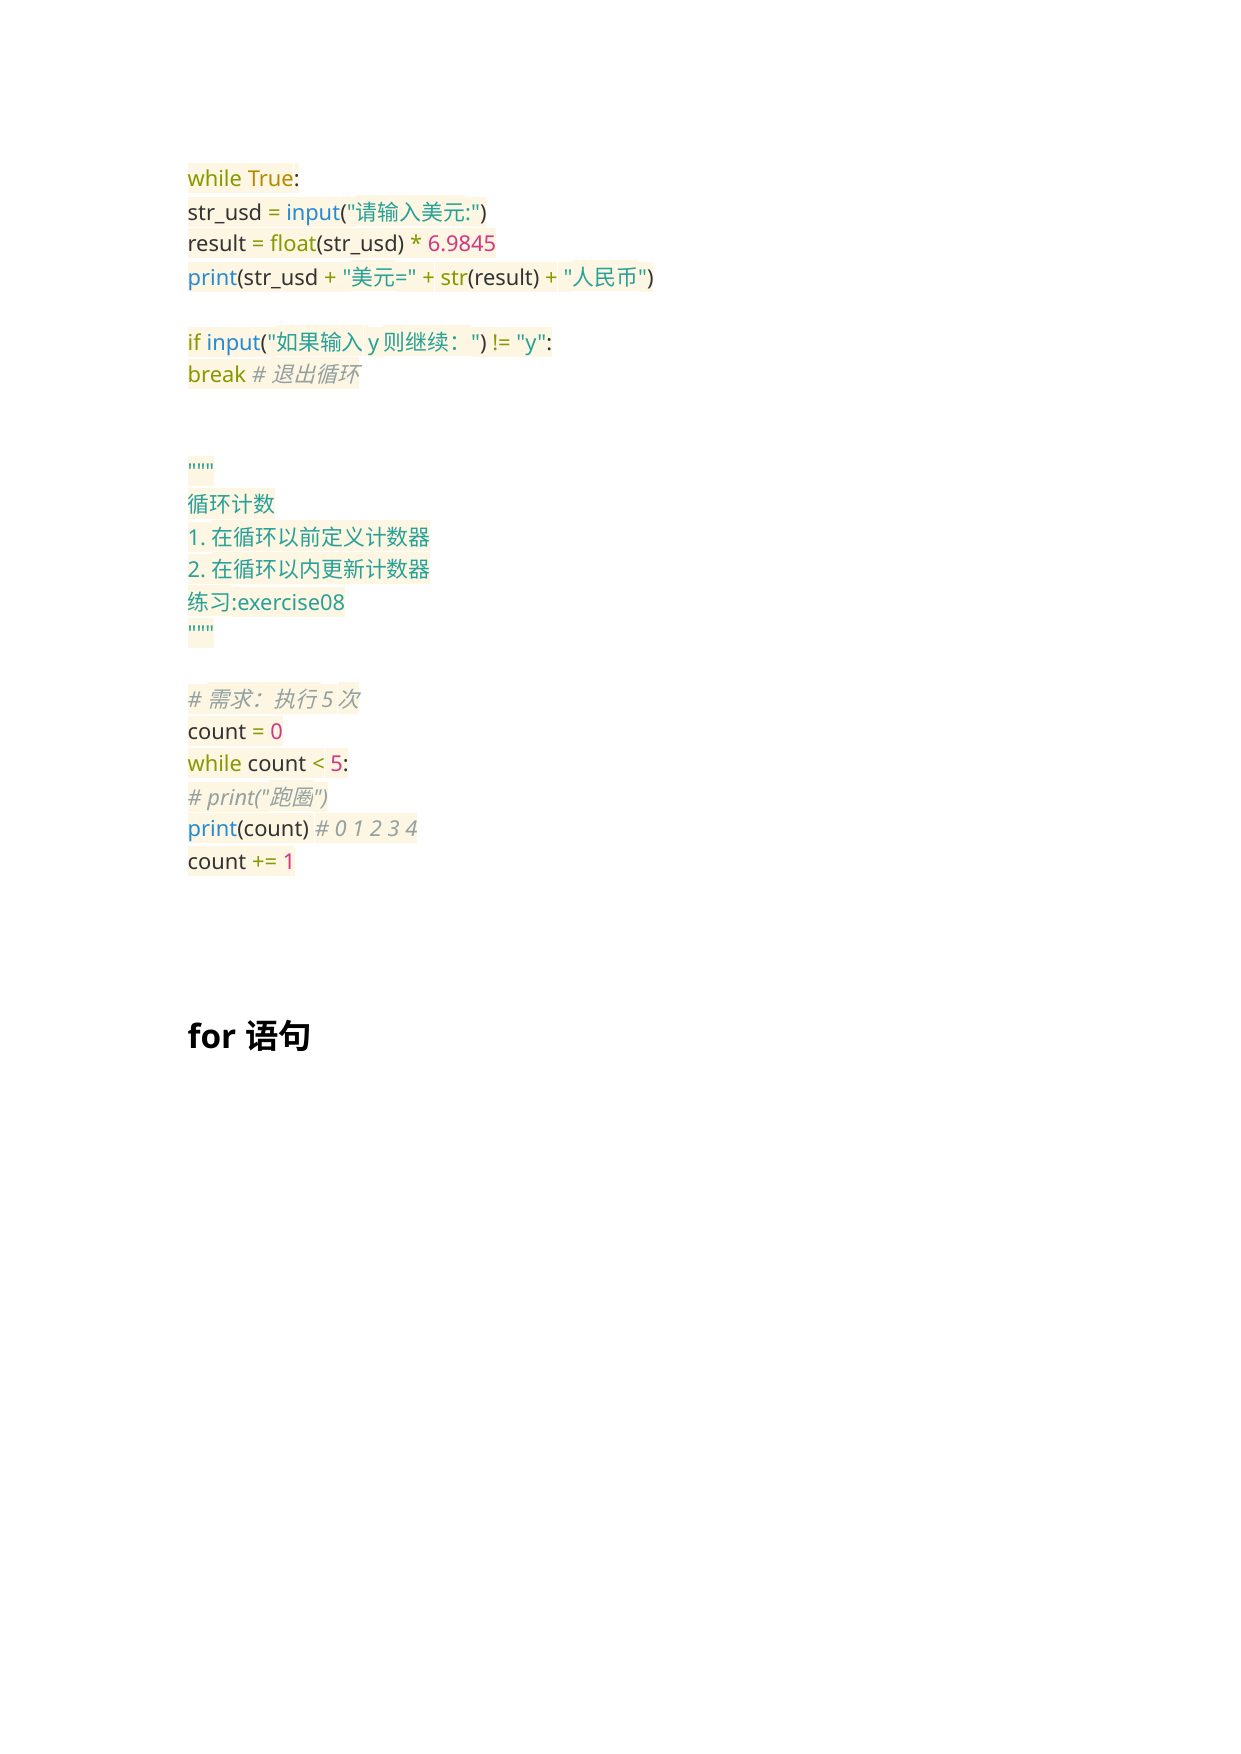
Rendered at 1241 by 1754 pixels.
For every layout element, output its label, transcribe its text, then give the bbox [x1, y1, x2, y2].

text # print("跑圈") [187, 779, 1053, 812]
text 循环计数 [187, 487, 1053, 519]
text result = float(str_usd) * 6.9845 [187, 227, 1053, 259]
text while count < 5: [187, 747, 1053, 779]
text 1. 在循环以前定义计数器 [187, 519, 1053, 552]
text count += 1 [187, 844, 1053, 877]
text print(str_usd + "美元=" + str(result) + "人民币") [187, 259, 1053, 292]
text 2. 在循环以内更新计数器 [187, 552, 1053, 584]
text """ [187, 454, 1053, 487]
text str_usd = input("请输入美元:") [187, 194, 1053, 227]
text print(count) # 0 1 2 3 4 [187, 812, 1053, 844]
text 练习:exercise08 [187, 584, 1053, 617]
text break # 退出循环 [187, 357, 1053, 389]
text while True: [187, 162, 1053, 194]
text if input("如果输入y则继续：") != "y": [187, 324, 1053, 357]
text # 需求：执行5次 [187, 682, 1053, 714]
text """ [187, 617, 1053, 649]
subtitle for 语句 [187, 1002, 1053, 1067]
text count = 0 [187, 714, 1053, 747]
